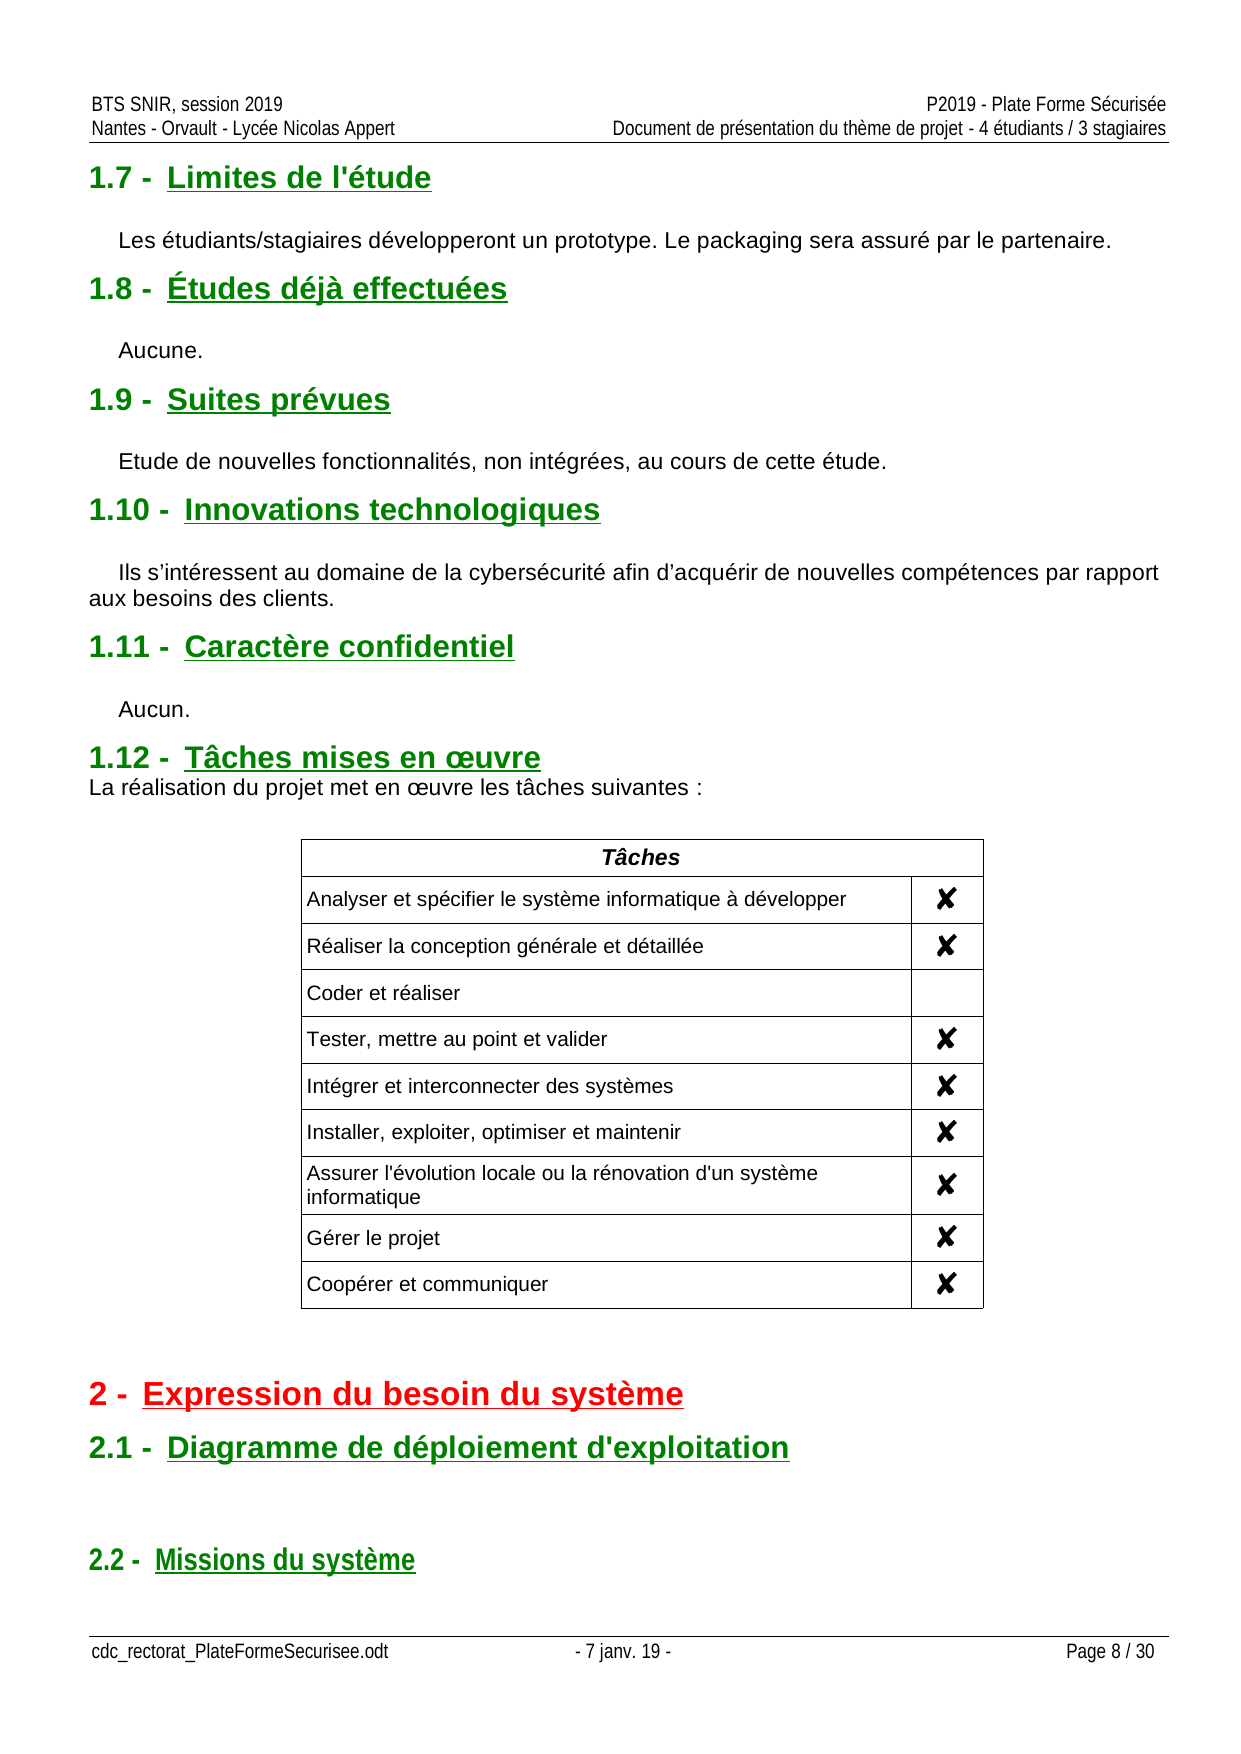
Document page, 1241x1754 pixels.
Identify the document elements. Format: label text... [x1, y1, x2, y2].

table_cell Installer, exploiter, optimiser et maintenir [302, 1110, 911, 1156]
subtitle Études déjà effectuées [88, 271, 1169, 306]
text Aucune. [88, 338, 1169, 364]
table_cell ✘ [912, 877, 983, 923]
table_cell Tester, mettre au point et valider [302, 1017, 911, 1063]
text Aucun. [88, 696, 1169, 722]
text Les étudiants/stagiaires développeront un prototype. Le packaging sera assuré par le partenaire. [88, 227, 1169, 253]
table_cell Coopérer et communiquer [302, 1262, 911, 1308]
subtitle Tâches mises en œuvre [88, 740, 1169, 775]
table_cell ✘ [912, 1017, 983, 1063]
subtitle Caractère confidentiel [88, 629, 1169, 664]
subtitle Expression du besoin du système [88, 1375, 1169, 1412]
table_cell Coder et réaliser [302, 970, 911, 1016]
table_cell ✘ [912, 1157, 983, 1214]
subtitle Missions du système [88, 1541, 1169, 1577]
table_cell Assurer l'évolution locale ou la rénovation d'un système informatique [302, 1157, 911, 1214]
subtitle Diagramme de déploiement d'exploitation [88, 1430, 1169, 1465]
table_cell ✘ [912, 924, 983, 969]
table_cell Réaliser la conception générale et détaillée [302, 924, 911, 969]
subtitle Suites prévues [88, 382, 1169, 417]
table_cell [912, 970, 983, 1016]
table_cell ✘ [912, 1262, 983, 1308]
table_cell Intégrer et interconnecter des systèmes [302, 1064, 911, 1109]
text Etude de nouvelles fonctionnalités, non intégrées, au cours de cette étude. [88, 448, 1169, 474]
table_cell ✘ [912, 1110, 983, 1156]
table_cell Analyser et spécifier le système informatique à développer [302, 877, 911, 923]
subtitle Innovations technologiques [88, 492, 1169, 527]
table_cell ✘ [912, 1064, 983, 1109]
text Ils s’intéressent au domaine de la cybersécurité afin d’acquérir de nouvelles compétences par rapport aux besoins des clients. [88, 559, 1169, 611]
text La réalisation du projet met en œuvre les tâches suivantes : [88, 775, 1169, 801]
subtitle Limites de l'étude [88, 160, 1169, 195]
table_header Tâches [302, 840, 983, 876]
table_cell ✘ [912, 1215, 983, 1261]
table_cell Gérer le projet [302, 1215, 911, 1261]
